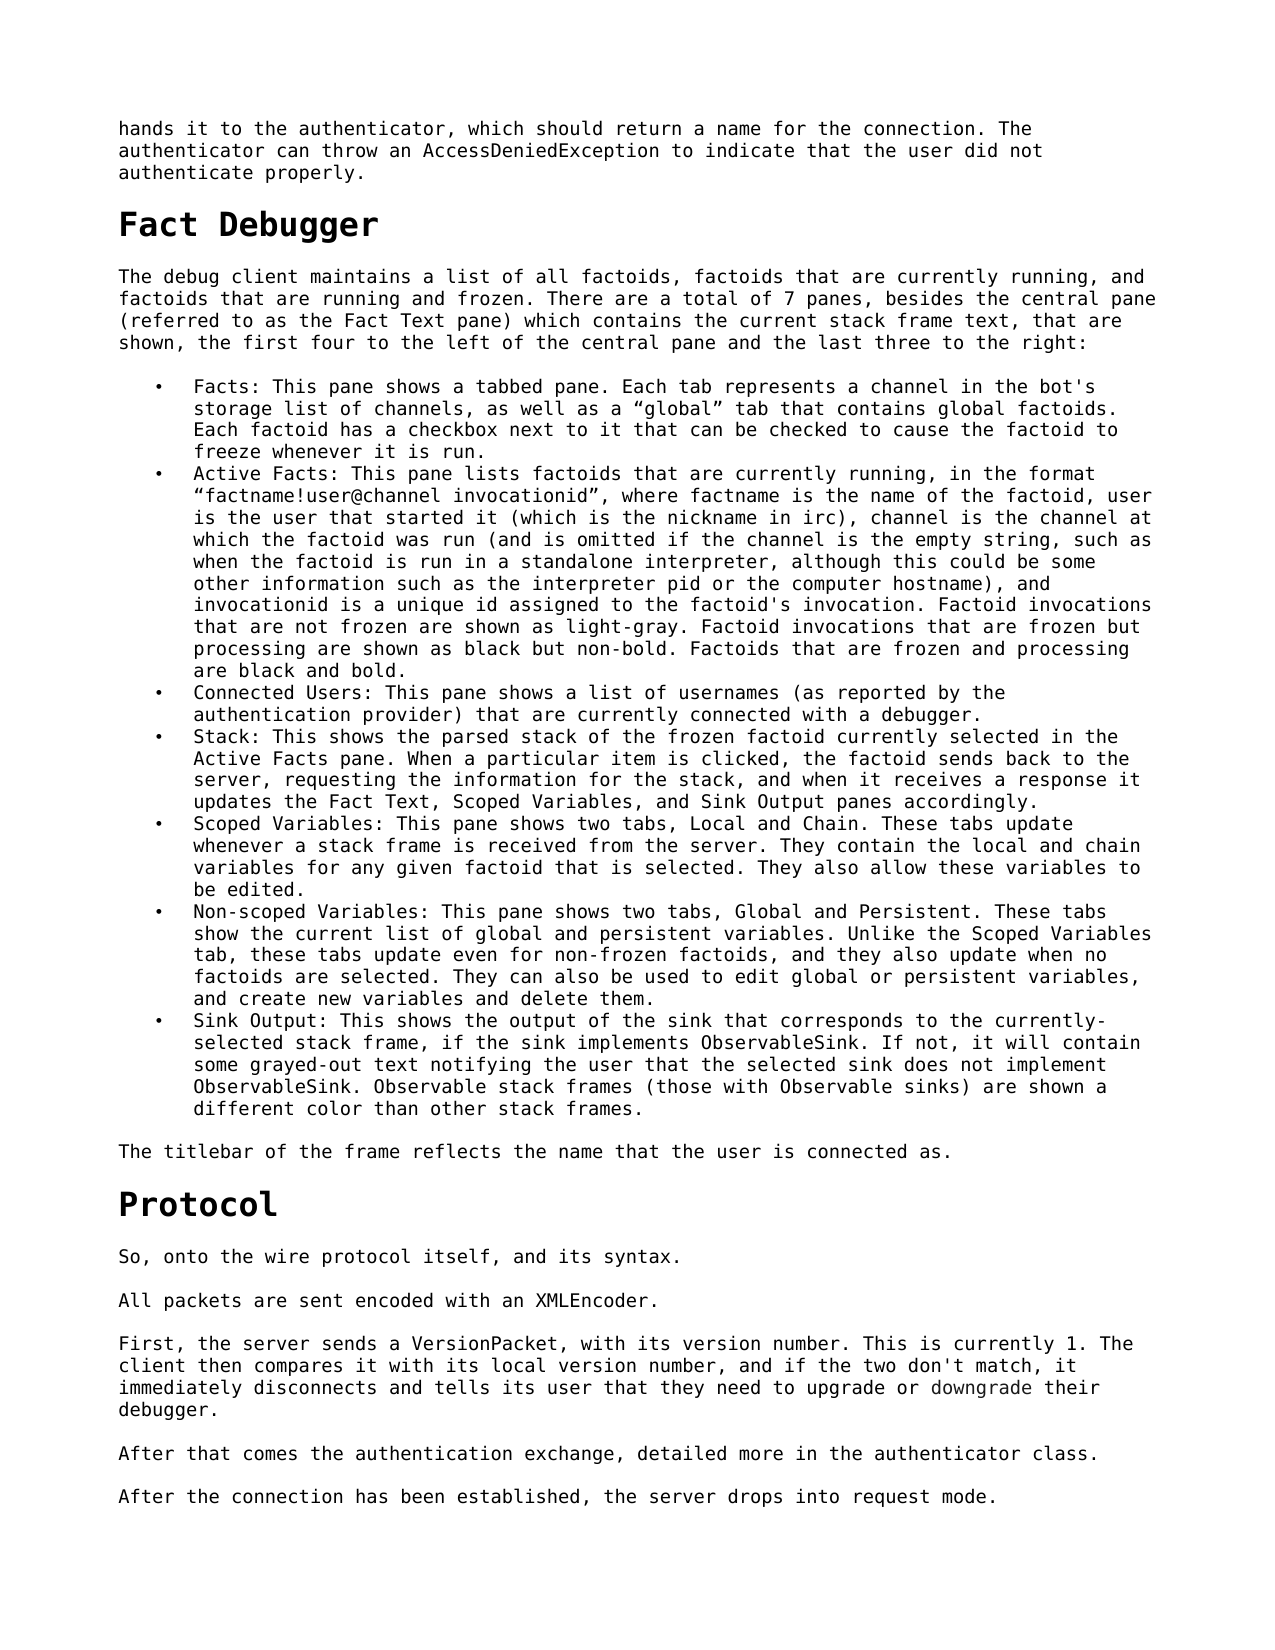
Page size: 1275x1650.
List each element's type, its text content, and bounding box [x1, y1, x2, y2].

text So, onto the wire protocol itself, and its syntax. [118, 1246, 1157, 1268]
list Scoped Variables: This pane shows two tabs, Local and Chain. These tabs update whenever a stack frame is received from the server. They contain the local and chain variables for any given factoid that is selected. They also allow these variables to be edited. [156, 813, 1157, 901]
text Protocol [118, 1185, 1157, 1224]
text All packets are sent encoded with an XMLEncoder. [118, 1289, 1157, 1311]
list Active Facts: This pane lists factoids that are currently running, in the format “factname!user@channel invocationid”, where factname is the name of the factoid, user is the user that started it (which is the nickname in irc), channel is the channel at which the factoid was run (and is omitted if the channel is the empty string, such as when the factoid is run in a standalone interpreter, although this could be some other information such as the interpreter pid or the computer hostname), and invocationid is a unique id assigned to the factoid's invocation. Factoid invocations that are not frozen are shown as light-gray. Factoid invocations that are frozen but processing are shown as black but non-bold. Factoids that are frozen and processing are black and bold. [156, 463, 1157, 682]
list Connected Users: This pane shows a list of usernames (as reported by the authentication provider) that are currently connected with a debugger. [156, 682, 1157, 726]
text The debug client maintains a list of all factoids, factoids that are currently running, and factoids that are running and frozen. There are a total of 7 panes, besides the central pane (referred to as the Fact Text pane) which contains the current stack frame text, that are shown, the first four to the left of the central pane and the last three to the right: [118, 266, 1157, 354]
list Facts: This pane shows a tabbed pane. Each tab represents a channel in the bot's storage list of channels, as well as a “global” tab that contains global factoids. Each factoid has a checkbox next to it that can be checked to cause the factoid to freeze whenever it is run. [156, 376, 1157, 463]
text After that comes the authentication exchange, detailed more in the authenticator class. [118, 1443, 1157, 1464]
text The titlebar of the frame reflects the name that the user is connected as. [118, 1141, 1157, 1163]
text Fact Debugger [118, 206, 1157, 244]
list Non-scoped Variables: This pane shows two tabs, Global and Persistent. These tabs show the current list of global and persistent variables. Unlike the Scoped Variables tab, these tabs update even for non-frozen factoids, and they also update when no factoids are selected. They can also be used to edit global or persistent variables, and create new variables and delete them. [156, 901, 1157, 1010]
list Sink Output: This shows the output of the sink that corresponds to the currently-selected stack frame, if the sink implements ObservableSink. If not, it will contain some grayed-out text notifying the user that the selected sink does not implement ObservableSink. Observable stack frames (those with Observable sinks) are shown a different color than other stack frames. [156, 1010, 1157, 1119]
text hands it to the authenticator, which should return a name for the connection. The authenticator can throw an AccessDeniedException to indicate that the user did not authenticate properly. [118, 118, 1157, 184]
list Stack: This shows the parsed stack of the frozen factoid currently selected in the Active Facts pane. When a particular item is clicked, the factoid sends back to the server, requesting the information for the stack, and when it receives a response it updates the Fact Text, Scoped Variables, and Sink Output panes accordingly. [156, 726, 1157, 813]
text After the connection has been established, the server drops into request mode. [118, 1486, 1157, 1508]
text First, the server sends a VersionPacket, with its version number. This is currently 1. The client then compares it with its local version number, and if the two don't match, it immediately disconnects and tells its user that they need to upgrade or downgrade their debugger. [118, 1333, 1157, 1421]
